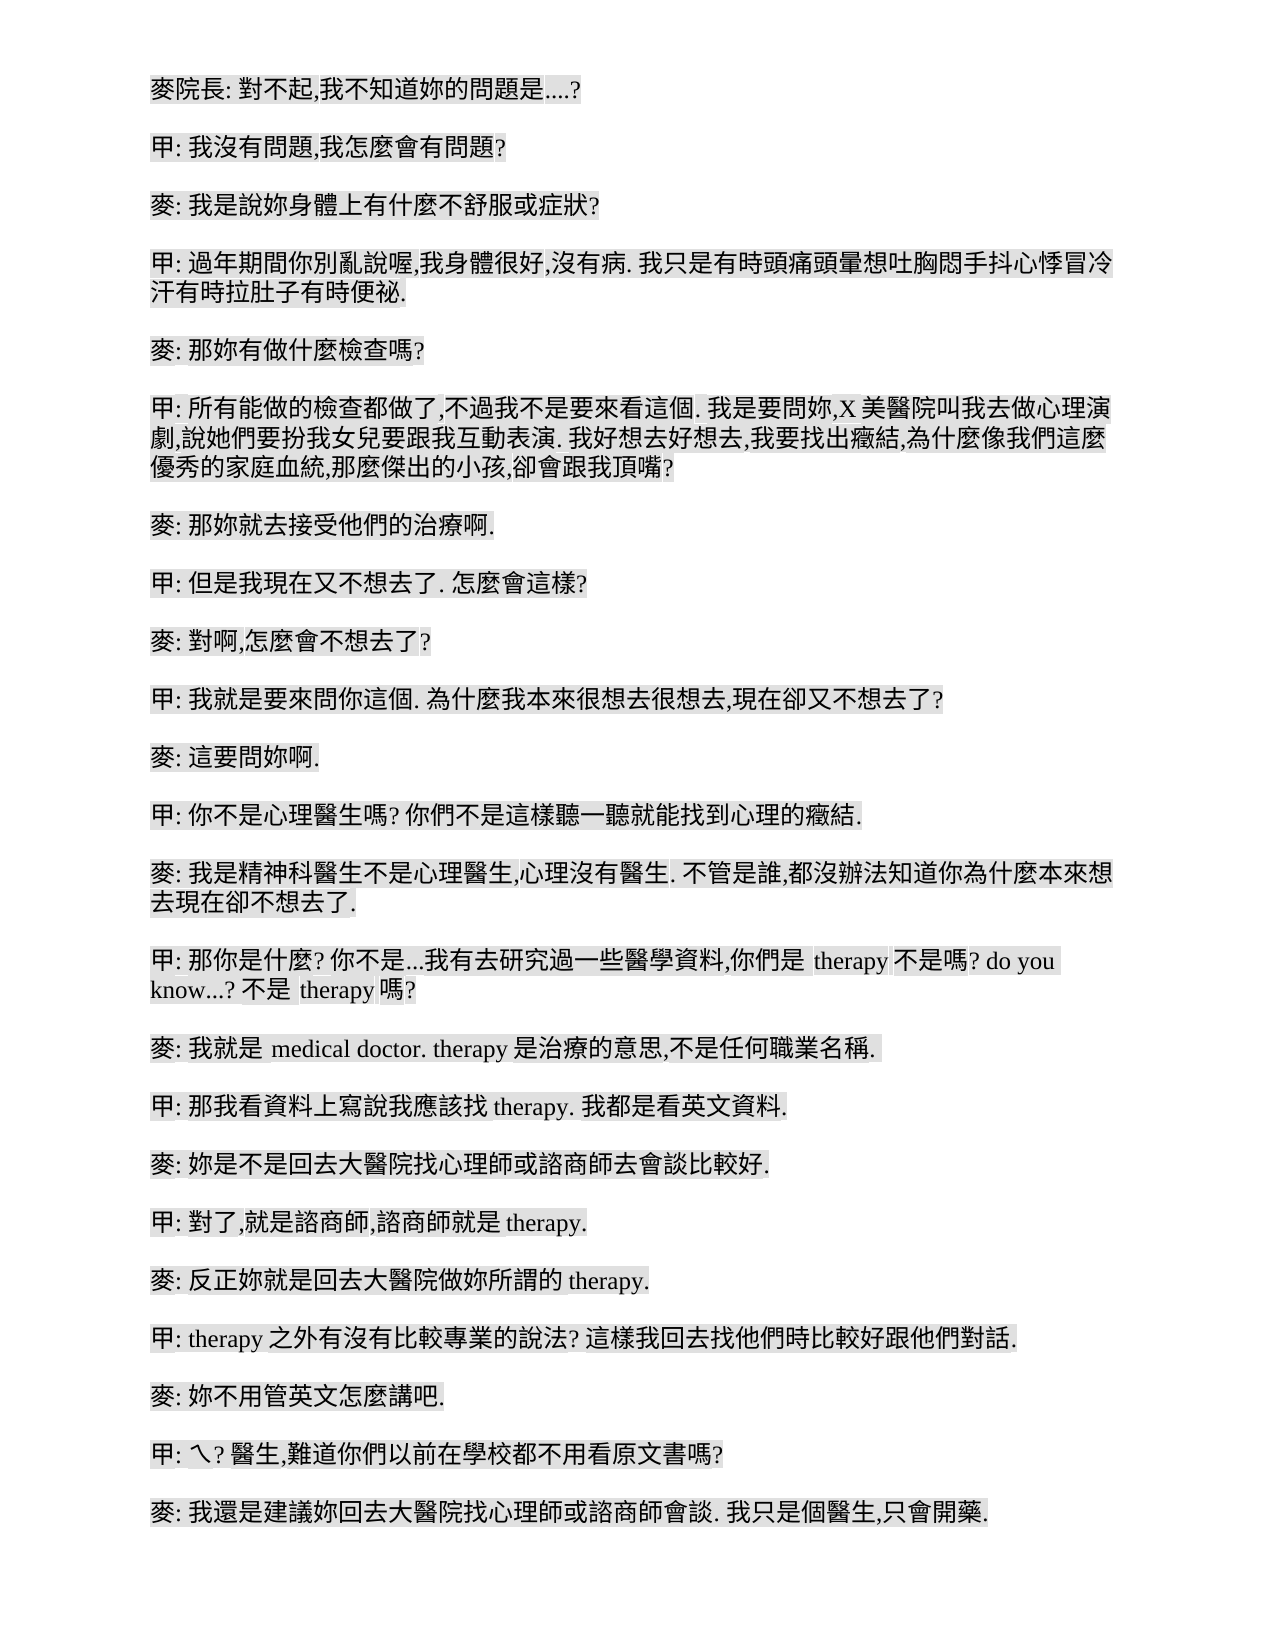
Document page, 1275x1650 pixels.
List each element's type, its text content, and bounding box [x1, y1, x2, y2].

text 麥院長: 對不起,我不知道妳的問題是....? 甲: 我沒有問題,我怎麼會有問題? 麥: 我是說妳身體上有什麼不舒服或症狀? 甲: 過年期間你別亂說喔,我身體很好,沒有病. 我只是有時頭痛頭暈想吐胸悶手抖心悸冒冷汗有時拉肚子有時便祕. 麥: 那妳有做什麼檢查嗎? 甲: 所有能做的檢查都做了,不過我不是要來看這個. 我是要問妳,X美醫院叫我去做心理演劇,說她們要扮我女兒要跟我互動表演. 我好想去好想去,我要找出癥結,為什麼像我們這麼優秀的家庭血統,那麼傑出的小孩,卻會跟我頂嘴? 麥: 那妳就去接受他們的治療啊. 甲: 但是我現在又不想去了. 怎麼會這樣? 麥: 對啊,怎麼會不想去了? 甲: 我就是要來問你這個. 為什麼我本來很想去很想去,現在卻又不想去了? 麥: 這要問妳啊. 甲: 你不是心理醫生嗎? 你們不是這樣聽一聽就能找到心理的癥結. 麥: 我是精神科醫生不是心理醫生,心理沒有醫生. 不管是誰,都沒辦法知道你為什麼本來想去現在卻不想去了. 甲: 那你是什麼? 你不是...我有去研究過一些醫學資料,你們是 therapy不是嗎? do you know...? 不是 therapy嗎? 麥: 我就是 medical doctor. therapy是治療的意思,不是任何職業名稱. 甲: 那我看資料上寫說我應該找therapy. 我都是看英文資料. 麥: 妳是不是回去大醫院找心理師或諮商師去會談比較好. 甲: 對了,就是諮商師,諮商師就是therapy. 麥: 反正妳就是回去大醫院做妳所謂的therapy. 甲: therapy之外有沒有比較專業的說法? 這樣我回去找他們時比較好跟他們對話. 麥: 妳不用管英文怎麼講吧. 甲: ㄟ? 醫生,難道你們以前在學校都不用看原文書嗎? 麥: 我還是建議妳回去大醫院找心理師或諮商師會談. 我只是個醫生,只會開藥. [150, 75, 1125, 1556]
